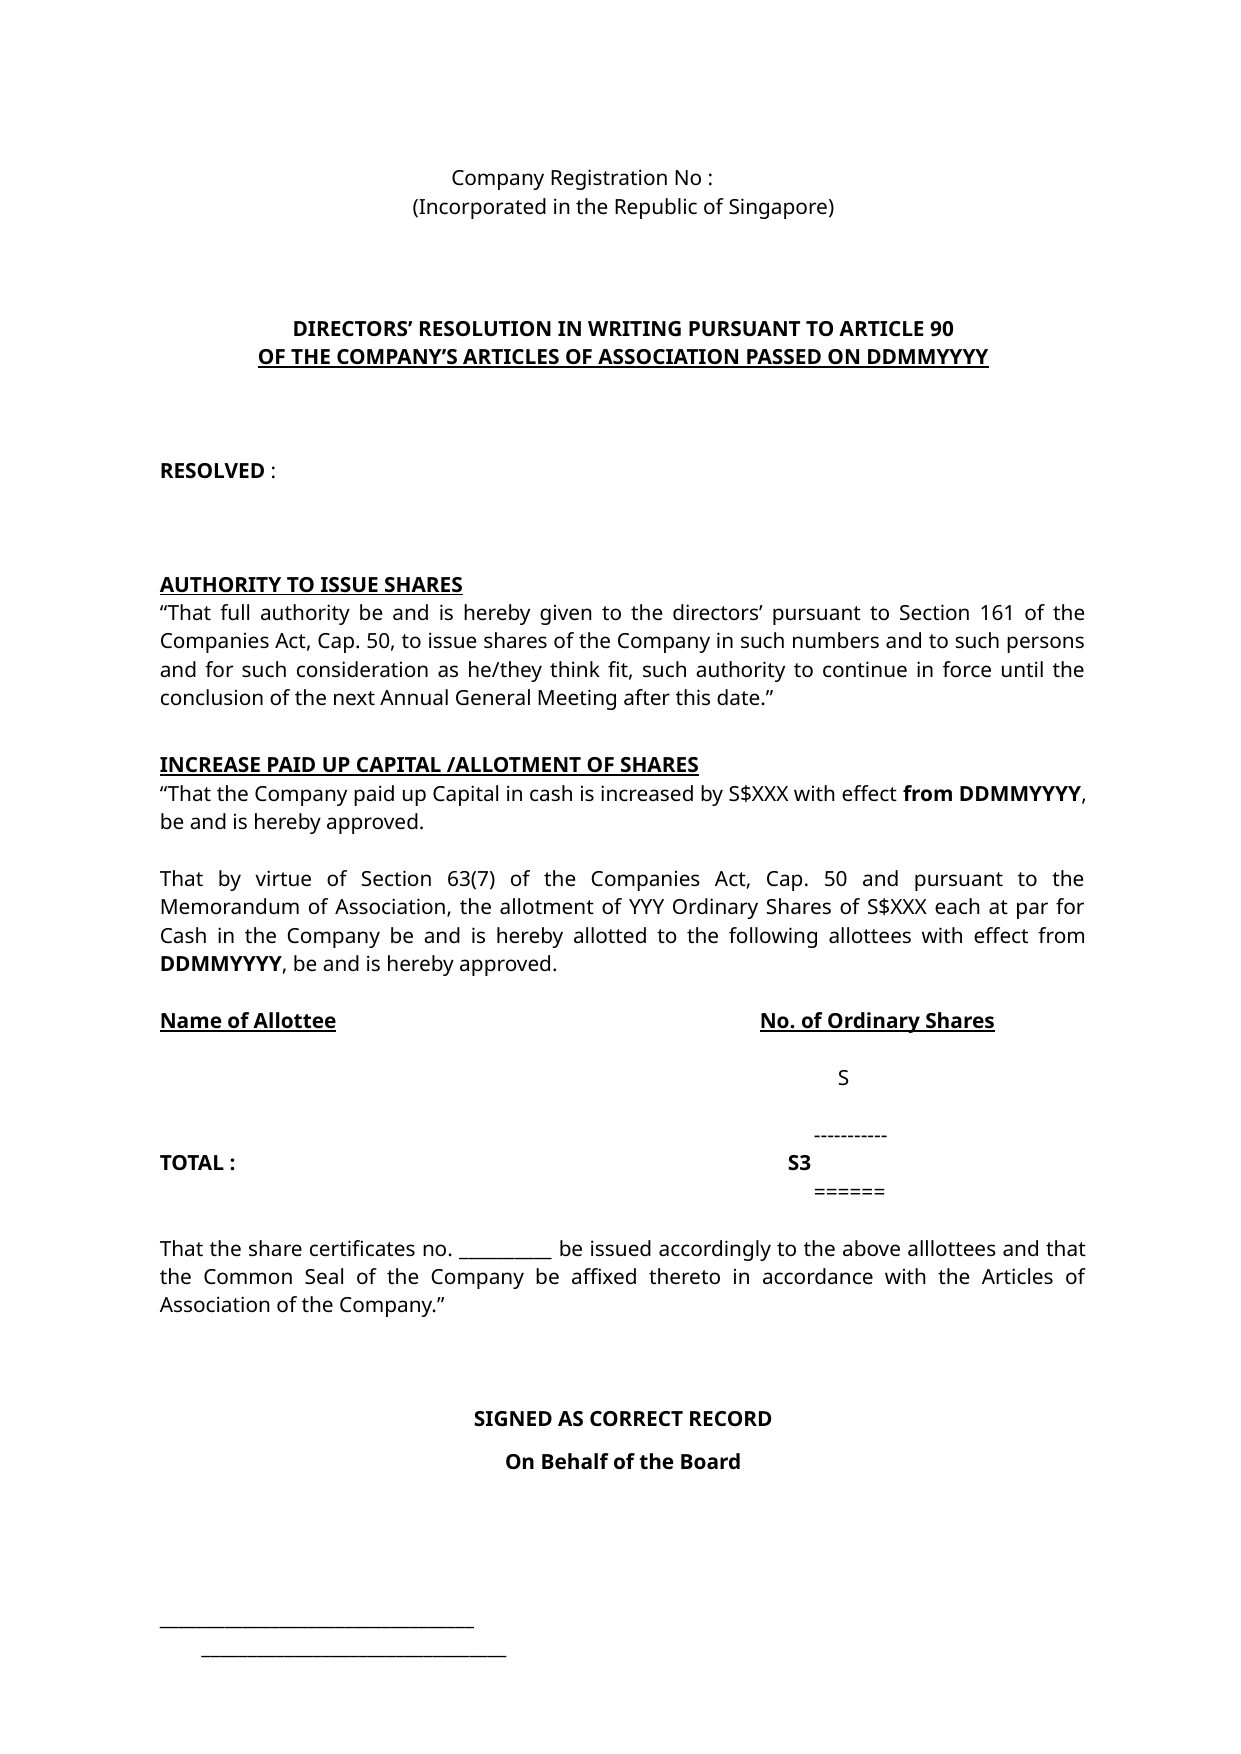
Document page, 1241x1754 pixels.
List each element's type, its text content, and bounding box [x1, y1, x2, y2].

text ----------- [159, 1120, 1087, 1148]
text <for each="line in get_2directorin1line(o.id)"> [159, 1489, 1087, 1518]
text OF THE COMPANY’S ARTICLES OF ASSOCIATION PASSED ON DDMMYYYY [159, 342, 1087, 371]
text Company Registration No : <o.uen> [159, 163, 1087, 192]
text <for each="line in get_1directorin1line(o.id)"> [159, 1035, 1087, 1063]
text Name of Allottee No. of Ordinary Shares [159, 1006, 1087, 1035]
text ====== [159, 1177, 1087, 1205]
text RESOLVED : [159, 456, 1087, 484]
text <o.name> [159, 118, 1087, 163]
text __________________________________ <if test="line['director2']!=''">_________________________________</if> [159, 1603, 1087, 1660]
text SIGNED AS CORRECT RECORD [159, 1404, 1087, 1433]
text <line['name']> S [159, 1063, 1087, 1092]
text TOTAL : S3 [159, 1148, 1087, 1177]
text INCREASE PAID UP CAPITAL /ALLOTMENT OF SHARES [159, 750, 1087, 779]
text <line['director1']> <if test="line['director2']!=''"><line['director2']></if> [159, 1660, 1087, 1717]
text That by virtue of Section 63(7) of the Companies Act, Cap. 50 and pursuant to the Memorandum of Association, the allotment of YYY Ordinary Shares of S$XXX each at par for Cash in the Company be and is hereby allotted to the following allottees with effect from DDMMYYYY, be and is hereby approved. [159, 864, 1087, 978]
text (Incorporated in the Republic of Singapore) [159, 192, 1087, 220]
text On Behalf of the Board [159, 1447, 1087, 1475]
text AUTHORITY TO ISSUE SHARES [159, 570, 1087, 598]
text “That full authority be and is hereby given to the directors’ pursuant to Section 161 of the Companies Act, Cap. 50, to issue shares of the Company in such numbers and to such persons and for such consideration as he/they think fit, such authority to continue in force until the conclusion of the next Annual General Meeting after this date.” [159, 598, 1087, 712]
text DIRECTORS’ RESOLUTION IN WRITING PURSUANT TO ARTICLE 90 [159, 314, 1087, 342]
text </for> [159, 1092, 1087, 1120]
text “That the Company paid up Capital in cash is increased by S$XXX with effect from DDMMYYYY, be and is hereby approved. [159, 779, 1087, 836]
text That the share certificates no. __________ be issued accordingly to the above alllottees and that the Common Seal of the Company be affixed thereto in accordance with the Articles of Association of the Company.” [159, 1234, 1087, 1319]
